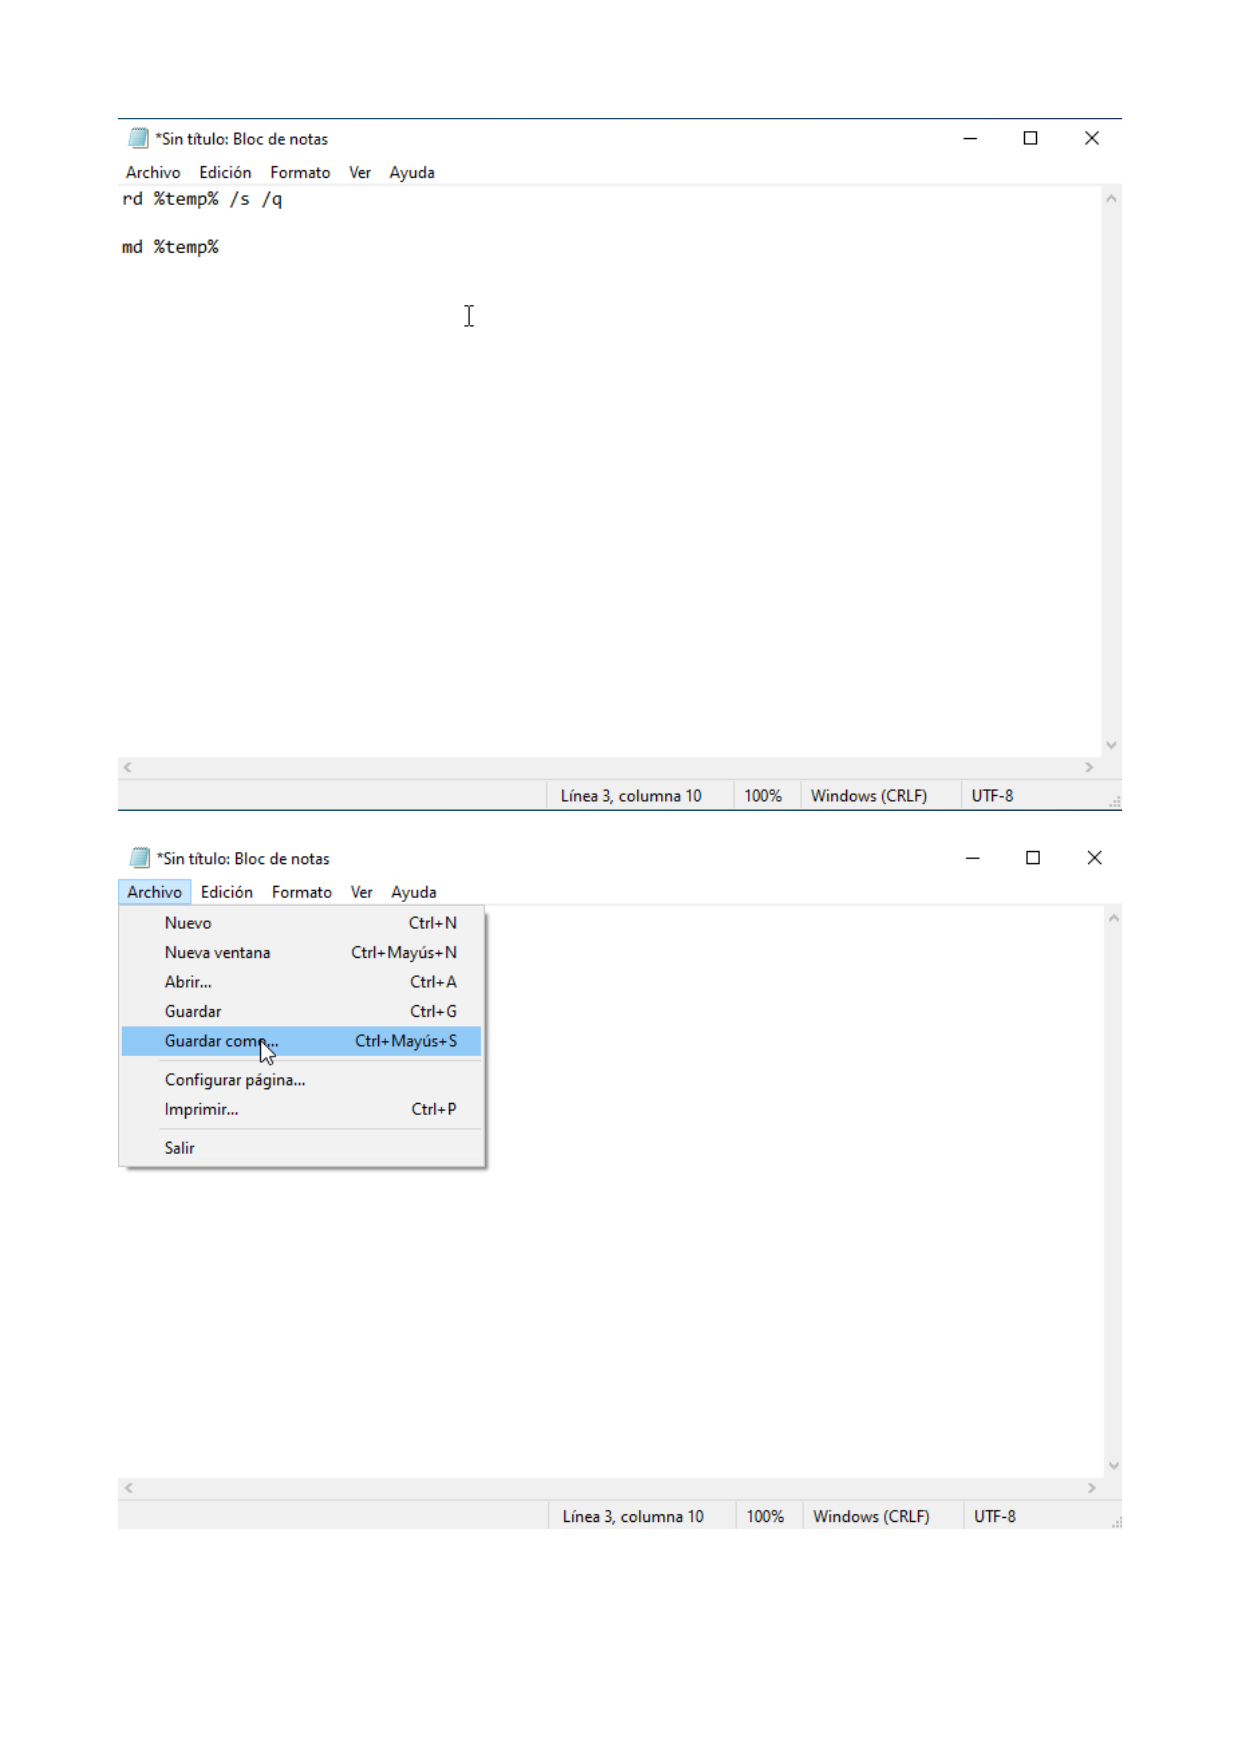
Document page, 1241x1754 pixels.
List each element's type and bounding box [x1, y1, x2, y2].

picture [118, 839, 1123, 1529]
picture [118, 118, 1123, 811]
